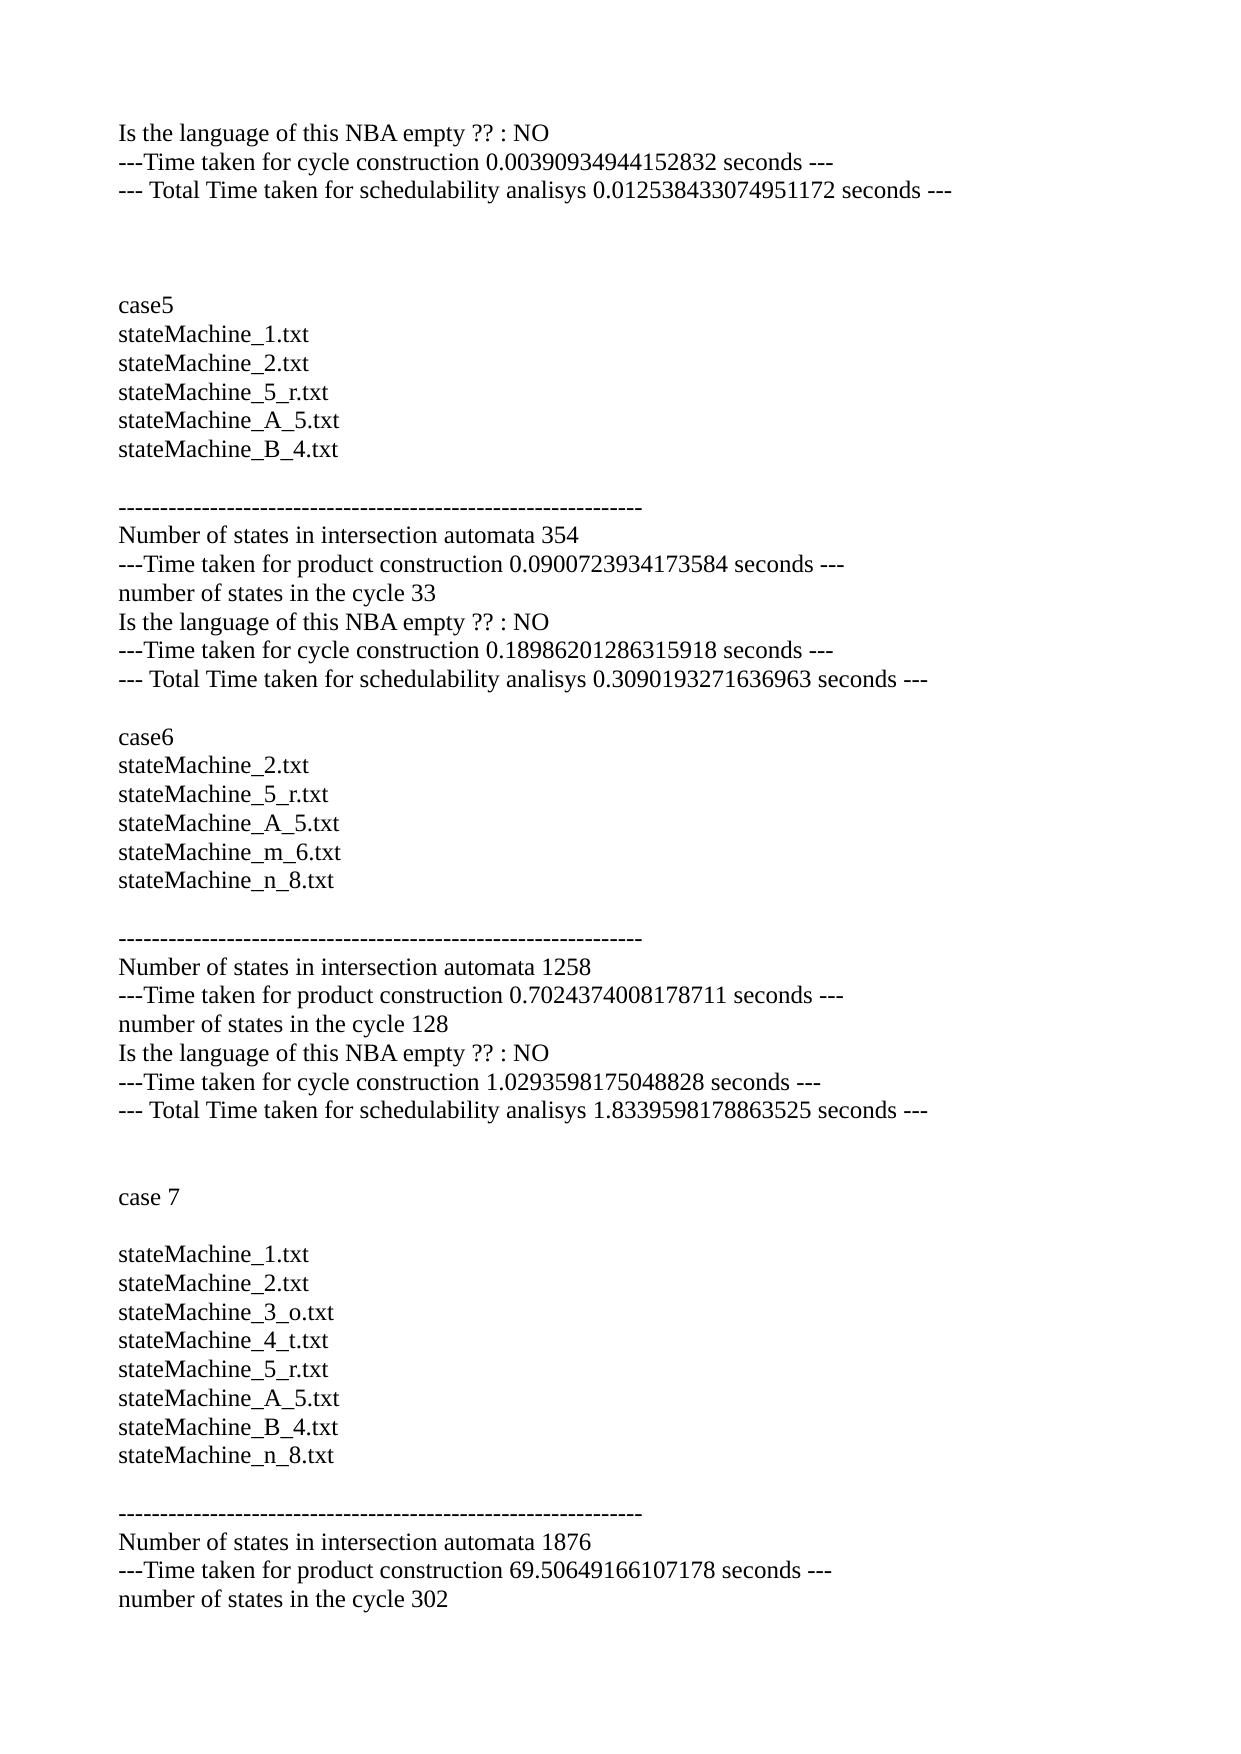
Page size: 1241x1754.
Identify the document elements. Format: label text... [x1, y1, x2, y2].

text ---Time taken for product construction 69.50649166107178 seconds --- [118, 1556, 1122, 1584]
text stateMachine_5_r.txt [118, 779, 1122, 808]
text Number of states in intersection automata 1258 [118, 952, 1122, 981]
text --- Total Time taken for schedulability analisys 1.8339598178863525 seconds --- [118, 1096, 1122, 1124]
text stateMachine_4_t.txt [118, 1326, 1122, 1354]
text --- Total Time taken for schedulability analisys 0.012538433074951172 seconds --- [118, 176, 1122, 204]
text Number of states in intersection automata 354 [118, 521, 1122, 549]
text stateMachine_n_8.txt [118, 866, 1122, 894]
text stateMachine_5_r.txt [118, 1354, 1122, 1383]
text stateMachine_1.txt [118, 319, 1122, 348]
text stateMachine_2.txt [118, 751, 1122, 779]
text ---Time taken for cycle construction 1.0293598175048828 seconds --- [118, 1067, 1122, 1096]
text stateMachine_A_5.txt [118, 808, 1122, 837]
text stateMachine_2.txt [118, 1268, 1122, 1297]
text ---Time taken for product construction 0.7024374008178711 seconds --- [118, 981, 1122, 1009]
text number of states in the cycle 33 [118, 578, 1122, 607]
text case5 [118, 291, 1122, 319]
text stateMachine_2.txt [118, 348, 1122, 377]
text --------------------------------------------------------------- [118, 923, 1122, 952]
text --------------------------------------------------------------- [118, 492, 1122, 521]
text ---Time taken for cycle construction 0.18986201286315918 seconds --- [118, 636, 1122, 664]
text stateMachine_B_4.txt [118, 1412, 1122, 1441]
text case6 [118, 722, 1122, 751]
text Is the language of this NBA empty ?? : NO [118, 1038, 1122, 1067]
text Is the language of this NBA empty ?? : NO [118, 607, 1122, 636]
text stateMachine_5_r.txt [118, 377, 1122, 406]
text Is the language of this NBA empty ?? : NO [118, 118, 1122, 147]
text number of states in the cycle 128 [118, 1009, 1122, 1038]
text ---Time taken for product construction 0.0900723934173584 seconds --- [118, 549, 1122, 578]
text Number of states in intersection automata 1876 [118, 1527, 1122, 1556]
text stateMachine_1.txt [118, 1239, 1122, 1268]
text stateMachine_m_6.txt [118, 837, 1122, 866]
text --------------------------------------------------------------- [118, 1498, 1122, 1527]
text stateMachine_3_o.txt [118, 1297, 1122, 1326]
text stateMachine_n_8.txt [118, 1441, 1122, 1469]
text stateMachine_A_5.txt [118, 406, 1122, 434]
text stateMachine_B_4.txt [118, 434, 1122, 463]
text stateMachine_A_5.txt [118, 1383, 1122, 1412]
text case 7 [118, 1182, 1122, 1211]
text ---Time taken for cycle construction 0.00390934944152832 seconds --- [118, 147, 1122, 176]
text --- Total Time taken for schedulability analisys 0.3090193271636963 seconds --- [118, 664, 1122, 693]
text number of states in the cycle 302 [118, 1584, 1122, 1613]
